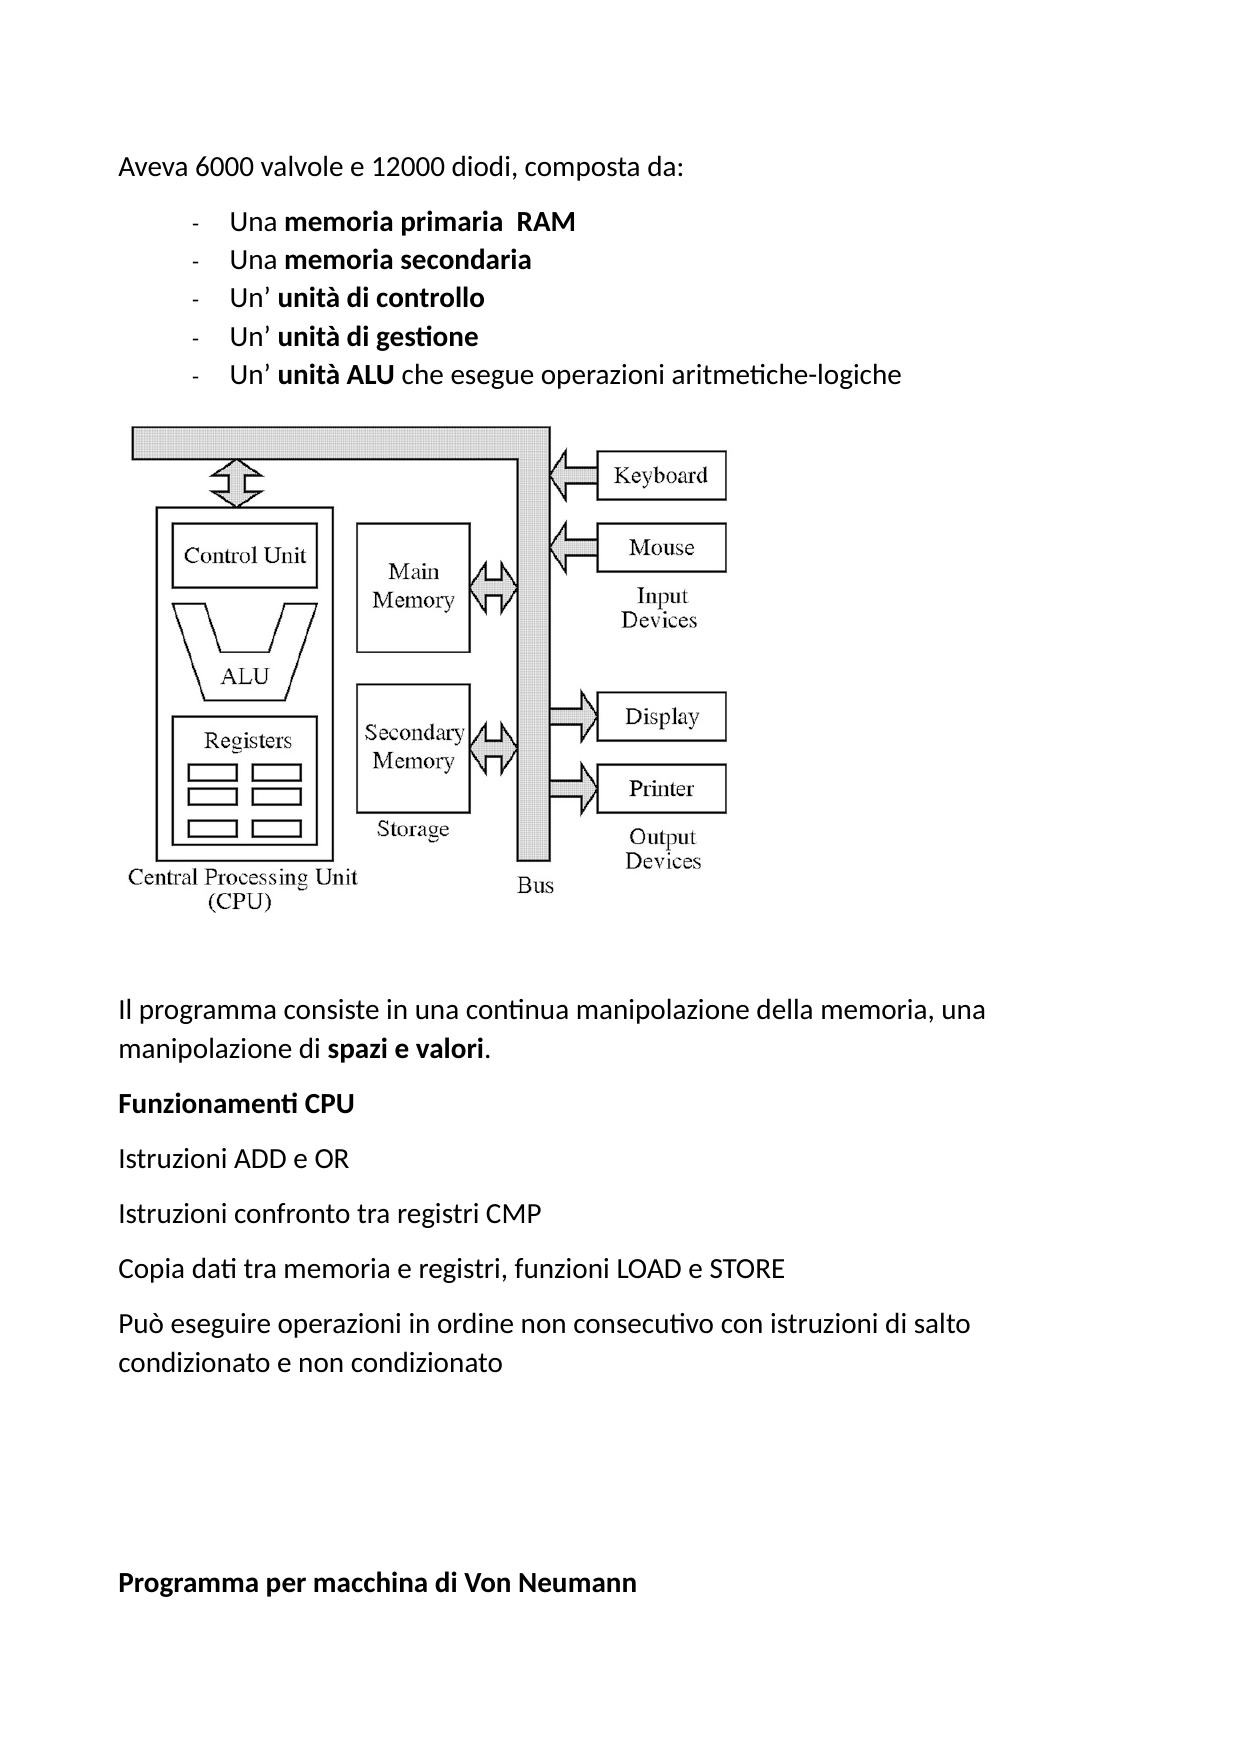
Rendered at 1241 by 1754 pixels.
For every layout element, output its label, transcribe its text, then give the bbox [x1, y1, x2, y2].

text Può eseguire operazioni in ordine non consecutivo con istruzioni di salto condizionato e non condizionato [118, 1305, 1122, 1379]
list Un’ unità di controllo [192, 279, 1122, 315]
text Istruzioni ADD e OR [118, 1140, 1122, 1176]
list Una memoria primaria RAM [192, 203, 1122, 238]
list Un’ unità ALU che esegue operazioni aritmetiche-logiche [192, 356, 1122, 392]
text Programma per macchina di Von Neumann [118, 1564, 1122, 1600]
list Una memoria secondaria [192, 241, 1122, 277]
text Copia dati tra memoria e registri, funzioni LOAD e STORE [118, 1250, 1122, 1286]
text Il programma consiste in una continua manipolazione della memoria, una manipolazione di spazi e valori. [118, 991, 1122, 1066]
text Aveva 6000 valvole e 12000 diodi, composta da: [118, 148, 1122, 183]
text Istruzioni confronto tra registri CMP [118, 1195, 1122, 1231]
list Un’ unità di gestione [192, 318, 1122, 354]
text Funzionamenti CPU [118, 1085, 1122, 1121]
picture [118, 411, 742, 918]
